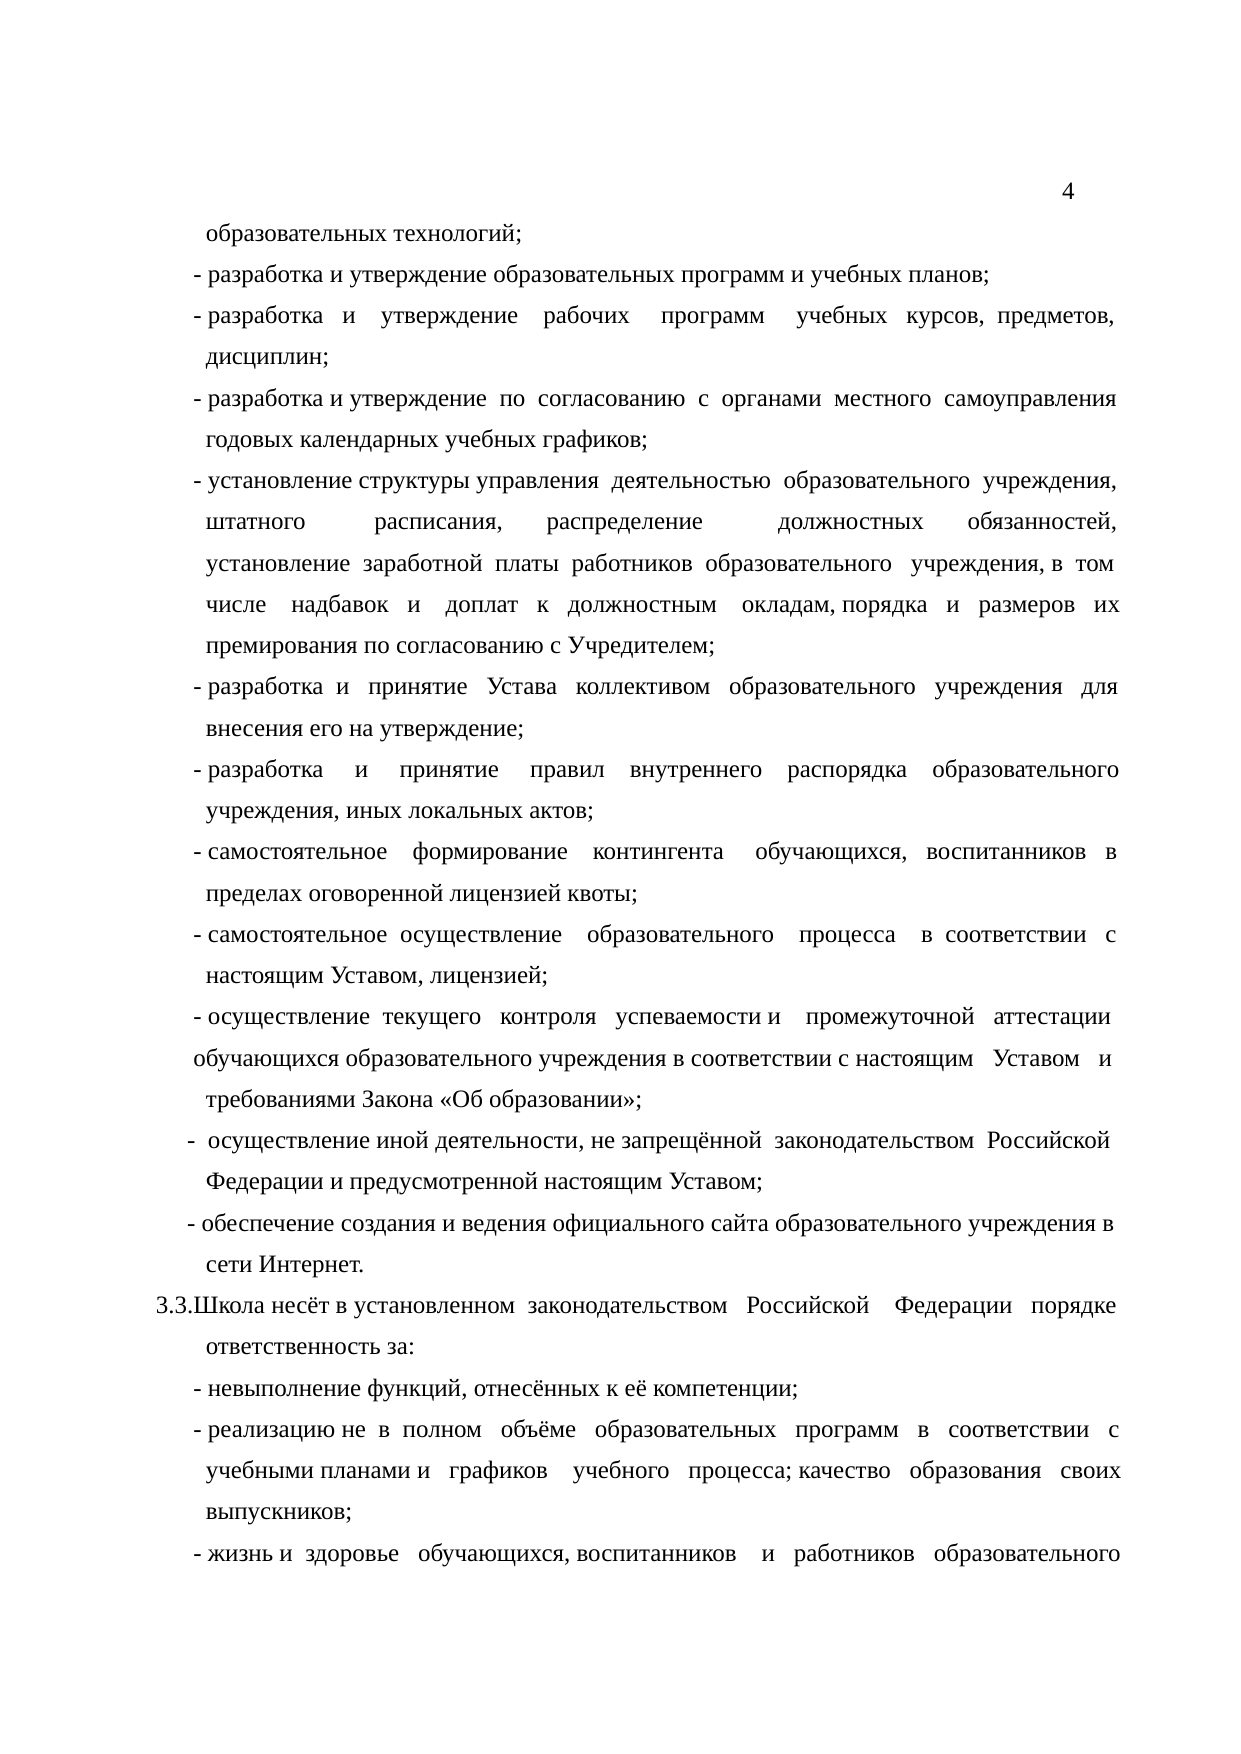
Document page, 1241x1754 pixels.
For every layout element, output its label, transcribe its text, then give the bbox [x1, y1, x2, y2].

text - разработка и принятие правил внутреннего распорядка образовательного [118, 754, 1122, 783]
text обучающихся образовательного учреждения в соответствии с настоящим Уставом и [118, 1043, 1122, 1071]
text - самостоятельное формирование контингента обучающихся, воспитанников в [118, 836, 1122, 865]
text - осуществление текущего контроля успеваемости и промежуточной аттестации [118, 1001, 1122, 1030]
text - разработка и утверждение образовательных программ и учебных планов; [118, 259, 1122, 288]
text - разработка и принятие Устава коллективом образовательного учреждения для [118, 671, 1122, 700]
text установление заработной платы работников образовательного учреждения, в том [118, 548, 1122, 576]
text числе надбавок и доплат к должностным окладам, порядка и размеров их [118, 589, 1122, 618]
text - реализацию не в полном объёме образовательных программ в соответствии с [118, 1414, 1122, 1443]
text - жизнь и здоровье обучающихся, воспитанников и работников образовательного [118, 1538, 1122, 1566]
text пределах оговоренной лицензией квоты; [118, 878, 1122, 906]
text - невыполнение функций, отнесённых к её компетенции; [118, 1373, 1122, 1401]
text 3.3.Школа несёт в установленном законодательством Российской Федерации порядке [118, 1290, 1122, 1319]
text - самостоятельное осуществление образовательного процесса в соответствии с [118, 919, 1122, 948]
text настоящим Уставом, лицензией; [118, 960, 1122, 989]
text образовательных технологий; [118, 218, 1122, 246]
text годовых календарных учебных графиков; [118, 424, 1122, 453]
text - осуществление иной деятельности, не запрещённой законодательством Российской [118, 1125, 1122, 1154]
text ответственность за: [118, 1331, 1122, 1360]
text штатного расписания, распределение должностных обязанностей, [118, 506, 1122, 535]
text требованиями Закона «Об образовании»; [118, 1084, 1122, 1113]
text дисциплин; [118, 341, 1122, 370]
text учреждения, иных локальных актов; [118, 795, 1122, 824]
text выпускников; [118, 1496, 1122, 1525]
text премирования по согласованию с Учредителем; [118, 630, 1122, 659]
text - обеспечение создания и ведения официального сайта образовательного учреждения в [118, 1208, 1122, 1236]
text внесения его на утверждение; [118, 713, 1122, 741]
text Федерации и предусмотренной настоящим Уставом; [118, 1166, 1122, 1195]
text - установление структуры управления деятельностью образовательного учреждения, [118, 465, 1122, 494]
text учебными планами и графиков учебного процесса; качество образования своих [118, 1455, 1122, 1484]
text - разработка и утверждение по согласованию с органами местного самоуправления [118, 383, 1122, 411]
text сети Интернет. [118, 1249, 1122, 1278]
text 4 [118, 176, 1122, 205]
text - разработка и утверждение рабочих программ учебных курсов, предметов, [118, 300, 1122, 329]
